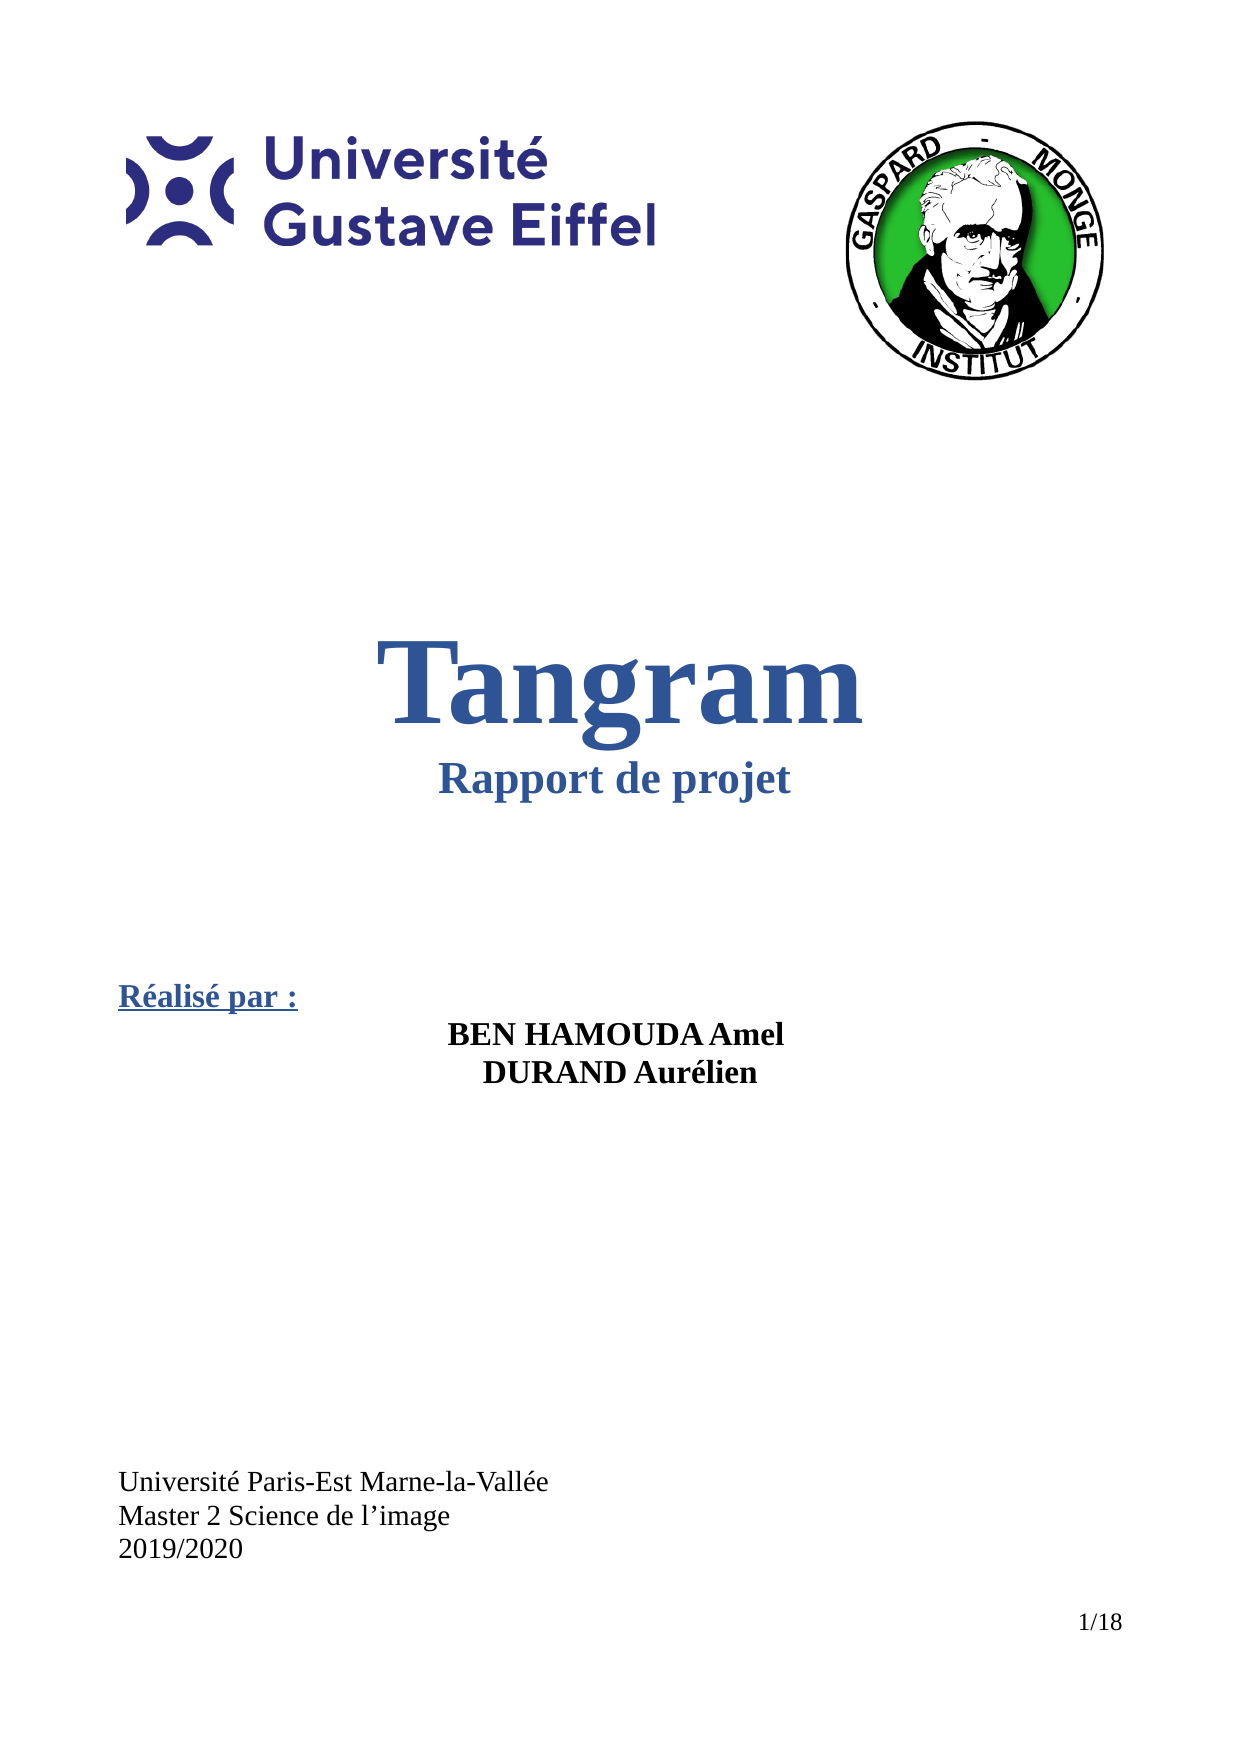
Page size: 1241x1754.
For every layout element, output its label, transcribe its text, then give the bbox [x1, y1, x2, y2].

picture [845, 121, 1117, 394]
text DURAND Aurélien [118, 1052, 1122, 1091]
text Tangram [118, 607, 1122, 751]
text Réalisé par : [118, 976, 1122, 1014]
picture [126, 136, 655, 246]
text 2019/2020 [118, 1532, 1122, 1565]
text Rapport de projet [118, 751, 1122, 803]
text BEN HAMOUDA Amel [118, 1014, 1122, 1052]
text Université Paris-Est Marne-la-Vallée [118, 1464, 1122, 1498]
text Master 2 Science de l’image [118, 1498, 1122, 1532]
